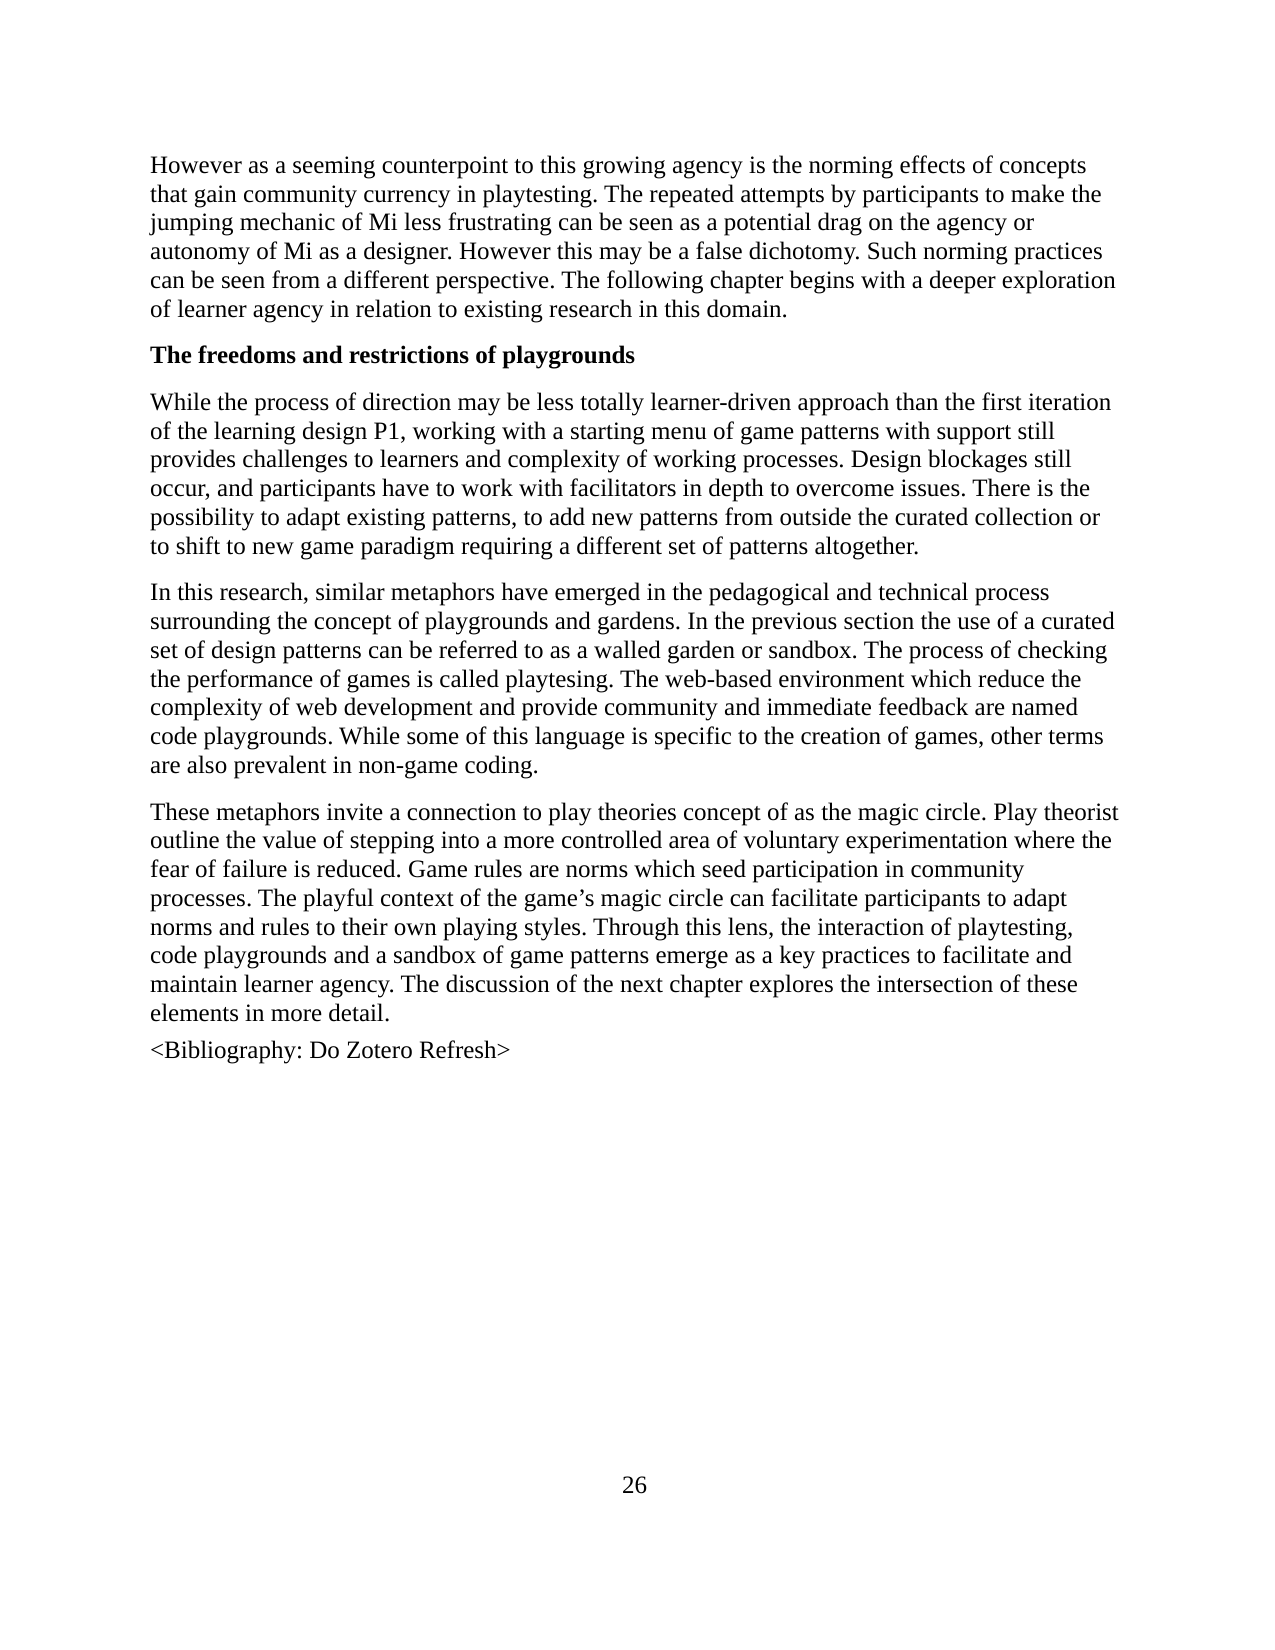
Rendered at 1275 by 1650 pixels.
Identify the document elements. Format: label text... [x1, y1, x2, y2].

text The freedoms and restrictions of playgrounds [150, 340, 1125, 369]
text While the process of direction may be less totally learner-driven approach than the first iteration of the learning design P1, working with a starting menu of game patterns with support still provides challenges to learners and complexity of working processes. Design blockages still occur, and participants have to work with facilitators in depth to overcome issues. There is the possibility to adapt existing patterns, to add new patterns from outside the curated collection or to shift to new game paradigm requiring a different set of patterns altogether. [150, 387, 1125, 559]
text However as a seeming counterpoint to this growing agency is the norming effects of concepts that gain community currency in playtesting. The repeated attempts by participants to make the jumping mechanic of Mi less frustrating can be seen as a potential drag on the agency or autonomy of Mi as a designer. However this may be a false dichotomy. Such norming practices can be seen from a different perspective. The following chapter begins with a deeper exploration of learner agency in relation to existing research in this domain. [150, 150, 1125, 322]
text <Bibliography: Do Zotero Refresh> [150, 1036, 1125, 1064]
text These metaphors invite a connection to play theories concept of as the magic circle. Play theorist outline the value of stepping into a more controlled area of voluntary experimentation where the fear of failure is reduced. Game rules are norms which seed participation in community processes. The playful context of the game’s magic circle can facilitate participants to adapt norms and rules to their own playing styles. Through this lens, the interaction of playtesting, code playgrounds and a sandbox of game patterns emerge as a key practices to facilitate and maintain learner agency. The discussion of the next chapter explores the intersection of these elements in more detail. [150, 797, 1125, 1027]
text In this research, similar metaphors have emerged in the pedagogical and technical process surrounding the concept of playgrounds and gardens. In the previous section the use of a curated set of design patterns can be referred to as a walled garden or sandbox. The process of checking the performance of games is called playtesing. The web-based environment which reduce the complexity of web development and provide community and immediate feedback are named code playgrounds. While some of this language is specific to the creation of games, other terms are also prevalent in non-game coding. [150, 577, 1125, 779]
